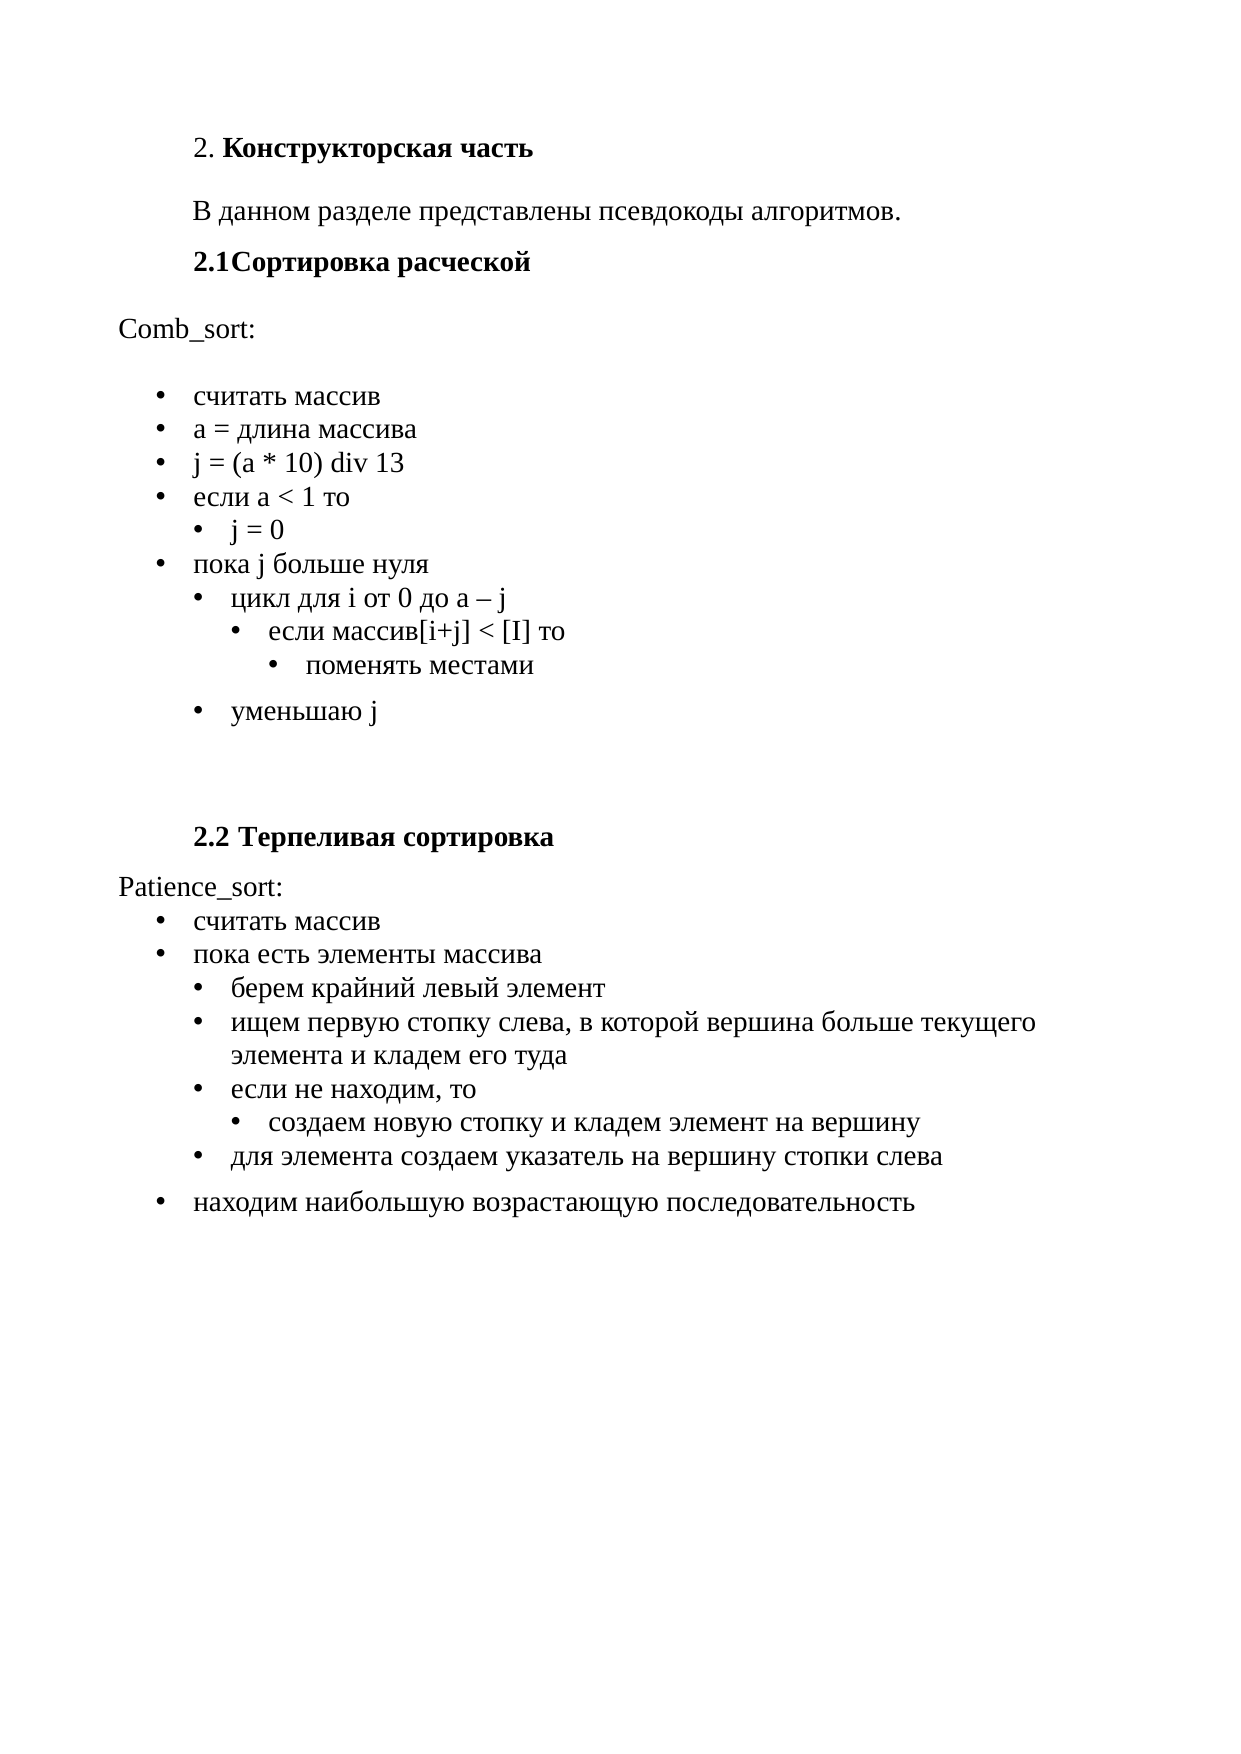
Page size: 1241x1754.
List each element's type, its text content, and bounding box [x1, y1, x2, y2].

list j = 0 [193, 512, 1122, 546]
list если массив[i+j] < [I] то [231, 613, 1122, 647]
list поменять местами [268, 647, 1122, 681]
list берем крайний левый элемент [193, 970, 1122, 1004]
text Patience_sort: [118, 869, 1122, 903]
list пока есть элементы массива [156, 936, 1122, 970]
list ищем первую стопку слева, в которой вершина больше текущего элемента и кладем его туда [193, 1004, 1122, 1071]
list считать массив [156, 378, 1122, 412]
list Сортировка расческой [193, 244, 1122, 277]
list а = длина массива [156, 412, 1122, 445]
text Comb_sort: [118, 311, 1122, 344]
list цикл для i от 0 до a – j [193, 580, 1122, 613]
list уменьшаю j [193, 693, 1122, 727]
list считать массив [156, 903, 1122, 936]
list находим наибольшую возрастающую последовательность [156, 1184, 1122, 1218]
list Терпеливая сортировка [193, 819, 1122, 852]
list j = (а * 10) div 13 [156, 445, 1122, 479]
list 2. Конструкторская часть [156, 131, 1122, 164]
list для элемента создаем указатель на вершину стопки слева [193, 1138, 1122, 1172]
list если а < 1 то [156, 479, 1122, 512]
list создаем новую стопку и кладем элемент на вершину [231, 1104, 1122, 1138]
list пока j больше нуля [156, 546, 1122, 580]
text В данном разделе представлены псевдокоды алгоритмов. [118, 193, 1122, 227]
list если не находим, то [193, 1071, 1122, 1104]
